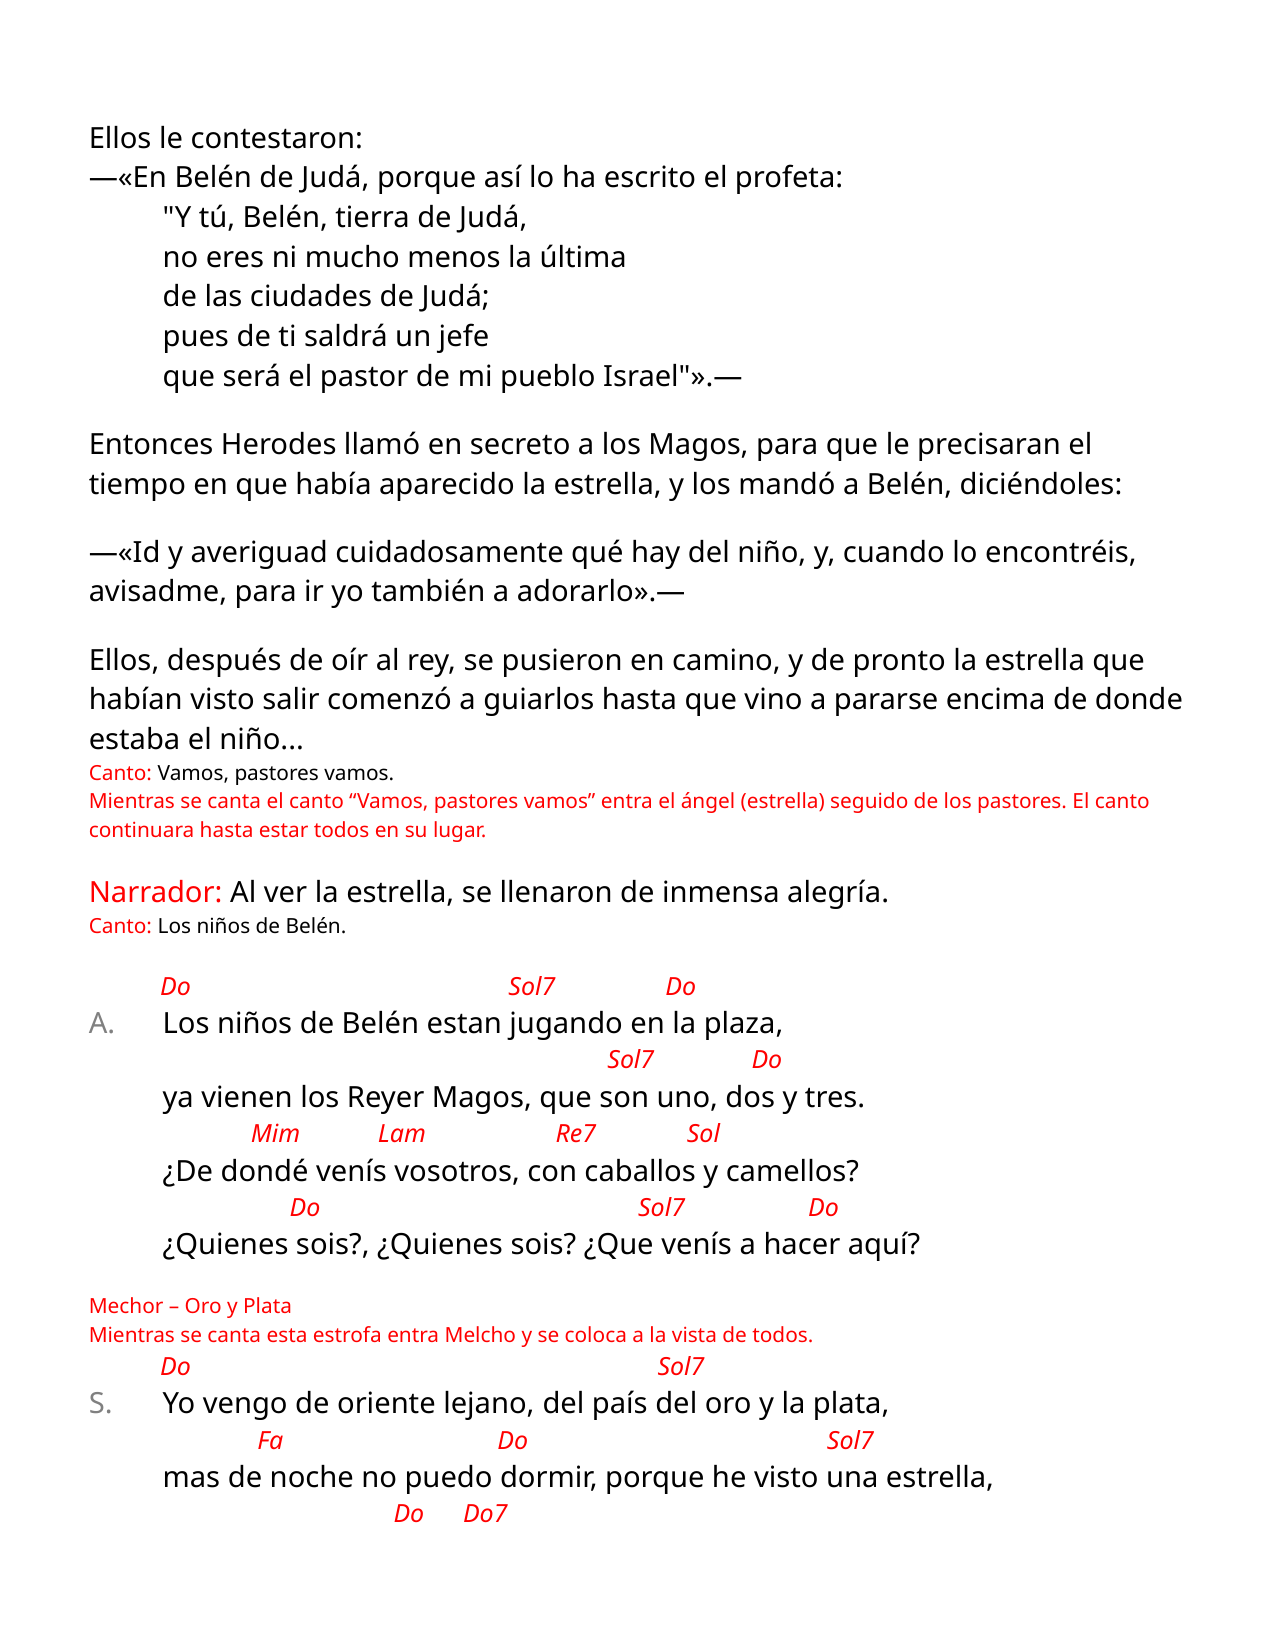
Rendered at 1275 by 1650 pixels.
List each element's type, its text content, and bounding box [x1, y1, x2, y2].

text Mientras se canta esta estrofa entra Melcho y se coloca a la vista de todos. [88, 1320, 1186, 1348]
text Entonces Herodes llamó en secreto a los Magos, para que le precisaran el tiempo en que había aparecido la estrella, y los mandó a Belén, diciéndoles: [88, 423, 1186, 503]
text ya vienen los Reyer Magos, que son uno, dos y tres. [88, 1076, 1186, 1116]
text que será el pastor de mi pueblo Israel"».— [88, 355, 1186, 395]
text Sol7 Do [88, 1042, 1186, 1076]
text Mechor – Oro y Plata [88, 1292, 1186, 1320]
text Do Sol7 [88, 1348, 1186, 1383]
text Fa Do Sol7 [88, 1422, 1186, 1456]
text ¿Quienes sois?, ¿Quienes sois? ¿Que venís a hacer aquí? [88, 1223, 1186, 1263]
text Do Do7 [88, 1496, 1186, 1530]
text Ellos, después de oír al rey, se pusieron en camino, y de pronto la estrella que habían visto salir comenzó a guiarlos hasta que vino a pararse encima de donde estaba el niño... [88, 639, 1186, 758]
text no eres ni mucho menos la última [88, 236, 1186, 276]
text Ellos le contestaron: [88, 117, 1186, 157]
text Mim Lam Re7 Sol [88, 1116, 1186, 1150]
text de las ciudades de Judá; [88, 276, 1186, 315]
text Narrador: Al ver la estrella, se llenaron de inmensa alegría. [88, 872, 1186, 911]
text Do Sol7 Do [88, 968, 1186, 1002]
text —«Id y averiguad cuidadosamente qué hay del niño, y, cuando lo encontréis, avisadme, para ir yo también a adorarlo».— [88, 531, 1186, 610]
text A. Los niños de Belén estan jugando en la plaza, [88, 1002, 1186, 1042]
text mas de noche no puedo dormir, porque he visto una estrella, [88, 1456, 1186, 1496]
text Canto: Los niños de Belén. [88, 911, 1186, 940]
text Mientras se canta el canto “Vamos, pastores vamos” entra el ángel (estrella) seguido de los pastores. El canto continuara hasta estar todos en su lugar. [88, 786, 1186, 843]
text pues de ti saldrá un jefe [88, 315, 1186, 355]
text Do Sol7 Do [88, 1189, 1186, 1223]
text —«En Belén de Judá, porque así lo ha escrito el profeta: [88, 157, 1186, 196]
text ¿De dondé venís vosotros, con caballos y camellos? [88, 1150, 1186, 1189]
text S. Yo vengo de oriente lejano, del país del oro y la plata, [88, 1383, 1186, 1422]
text Canto: Vamos, pastores vamos. [88, 758, 1186, 786]
text "Y tú, Belén, tierra de Judá, [88, 196, 1186, 236]
